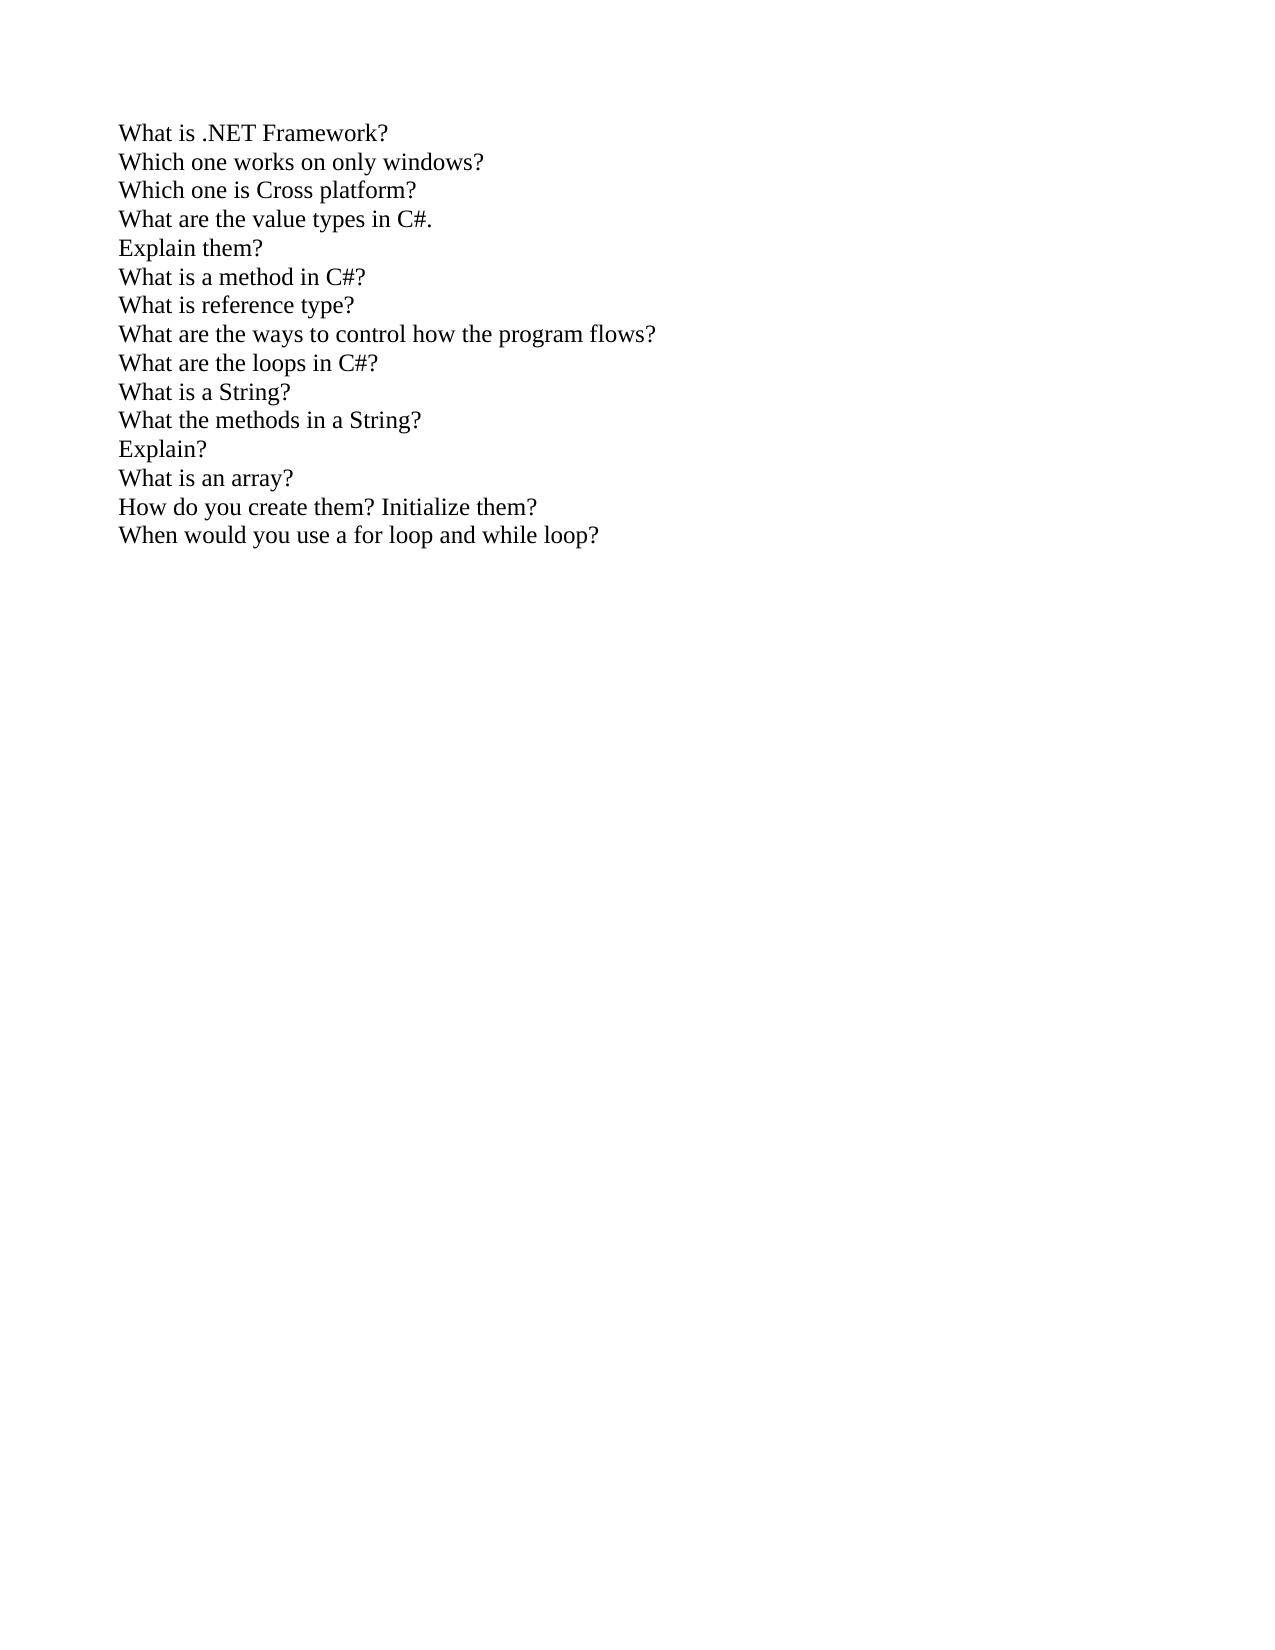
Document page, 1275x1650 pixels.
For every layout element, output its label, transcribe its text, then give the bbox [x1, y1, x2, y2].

text What is .NET Framework? [118, 118, 1157, 147]
text Which one is Cross platform? [118, 176, 1157, 204]
text Explain? [118, 434, 1157, 463]
text What are the ways to control how the program flows? [118, 319, 1157, 348]
text What the methods in a String? [118, 406, 1157, 434]
text What are the value types in C#. [118, 204, 1157, 233]
text What is an array? [118, 463, 1157, 492]
text What is a String? [118, 377, 1157, 406]
text How do you create them? Initialize them? [118, 492, 1157, 521]
text Explain them? [118, 233, 1157, 262]
text When would you use a for loop and while loop? [118, 521, 1157, 549]
text What are the loops in C#? [118, 348, 1157, 377]
text What is reference type? [118, 291, 1157, 319]
text What is a method in C#? [118, 262, 1157, 291]
text Which one works on only windows? [118, 147, 1157, 176]
